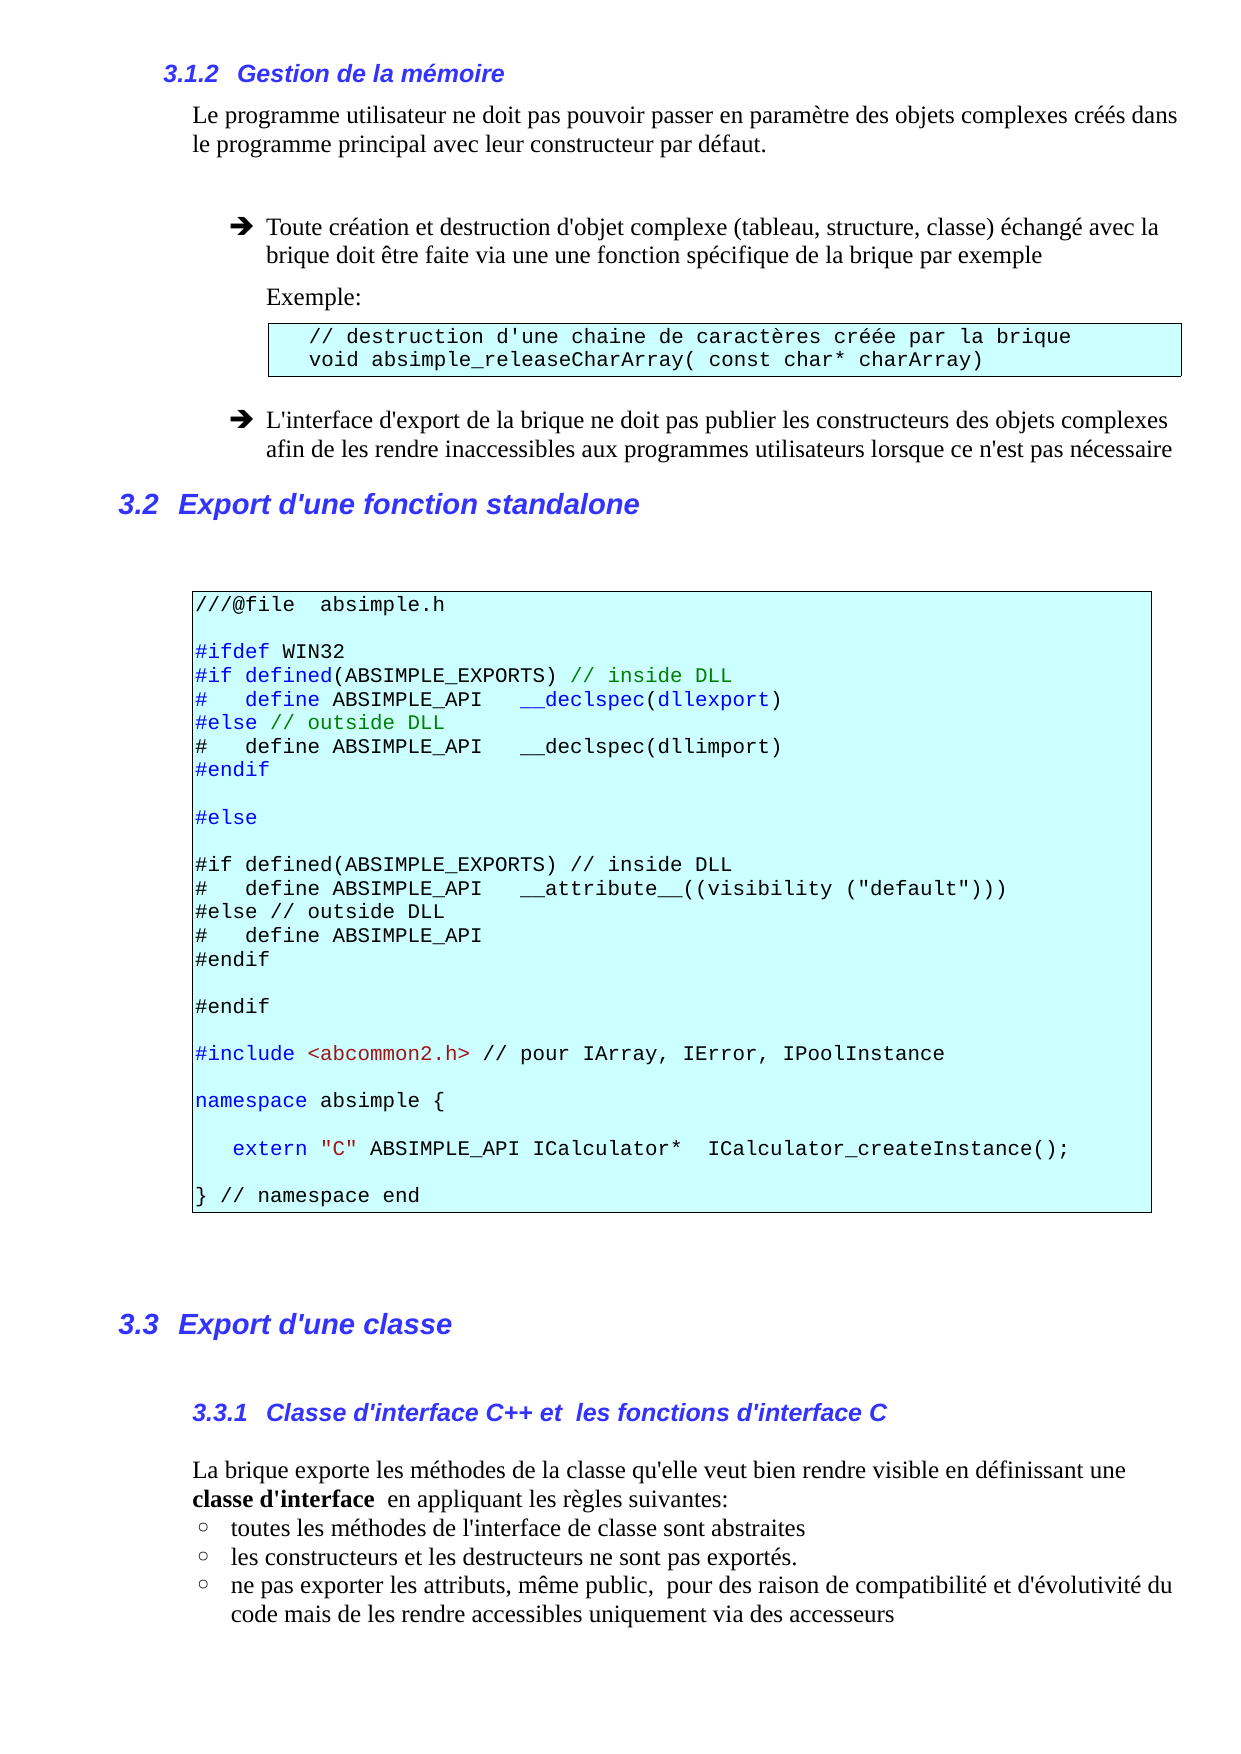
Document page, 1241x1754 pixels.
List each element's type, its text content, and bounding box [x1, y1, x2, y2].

text #if defined(ABSIMPLE_EXPORTS) // inside DLL [193, 662, 1151, 686]
text Le programme utilisateur ne doit pas pouvoir passer en paramètre des objets complexes créés dans le programme principal avec leur constructeur par défaut. [192, 100, 1181, 158]
list // destruction d'une chaine de caractères créée par la brique [269, 324, 1181, 346]
subtitle Classe d'interface C++ et les fonctions d'interface C [192, 1398, 1181, 1427]
list ne pas exporter les attributs, même public, pour des raison de compatibilité et d'évolutivité du code mais de les rendre accessibles uniquement via des accesseurs [193, 1570, 1181, 1628]
text #endif [193, 756, 1151, 780]
list les constructeurs et les destructeurs ne sont pas exportés. [193, 1542, 1181, 1570]
text #endif [193, 993, 1151, 1017]
list toutes les méthodes de l'interface de classe sont abstraites [193, 1513, 1181, 1542]
list Toute création et destruction d'objet complexe (tableau, structure, classe) échangé avec la brique doit être faite via une une fonction spécifique de la brique par exemple [228, 212, 1181, 269]
text #ifdef WIN32 [193, 638, 1151, 662]
text ///@file absimple.h [193, 592, 1151, 614]
text #include <abcommon2.h> // pour IArray, IError, IPoolInstance [193, 1040, 1151, 1064]
text # define ABSIMPLE_API __attribute__((visibility ("default"))) [193, 875, 1151, 898]
text # define ABSIMPLE_API [193, 922, 1151, 946]
text #endif [193, 946, 1151, 969]
list L'interface d'export de la brique ne doit pas publier les constructeurs des objets complexes afin de les rendre inaccessibles aux programmes utilisateurs lorsque ce n'est pas nécessaire [228, 405, 1181, 462]
text namespace absimple { [193, 1087, 1151, 1111]
list void absimple_releaseCharArray( const char* charArray) [269, 346, 1181, 376]
text La brique exporte les méthodes de la classe qu'elle veut bien rendre visible en définissant une classe d'interface en appliquant les règles suivantes: [192, 1455, 1181, 1513]
text # define ABSIMPLE_API __declspec(dllexport) [193, 686, 1151, 709]
text # define ABSIMPLE_API __declspec(dllimport) [193, 733, 1151, 756]
subtitle Export d'une fonction standalone [118, 487, 1181, 521]
list Exemple: [228, 282, 1181, 310]
text extern "C" ABSIMPLE_API ICalculator* ICalculator_createInstance(); [193, 1135, 1151, 1158]
subtitle Export d'une classe [118, 1307, 1181, 1340]
text #if defined(ABSIMPLE_EXPORTS) // inside DLL [193, 851, 1151, 875]
text #else // outside DLL [193, 898, 1151, 922]
text #else [193, 804, 1151, 827]
subtitle Gestion de la mémoire [163, 59, 1181, 88]
text } // namespace end [193, 1182, 1151, 1212]
text #else // outside DLL [193, 709, 1151, 733]
